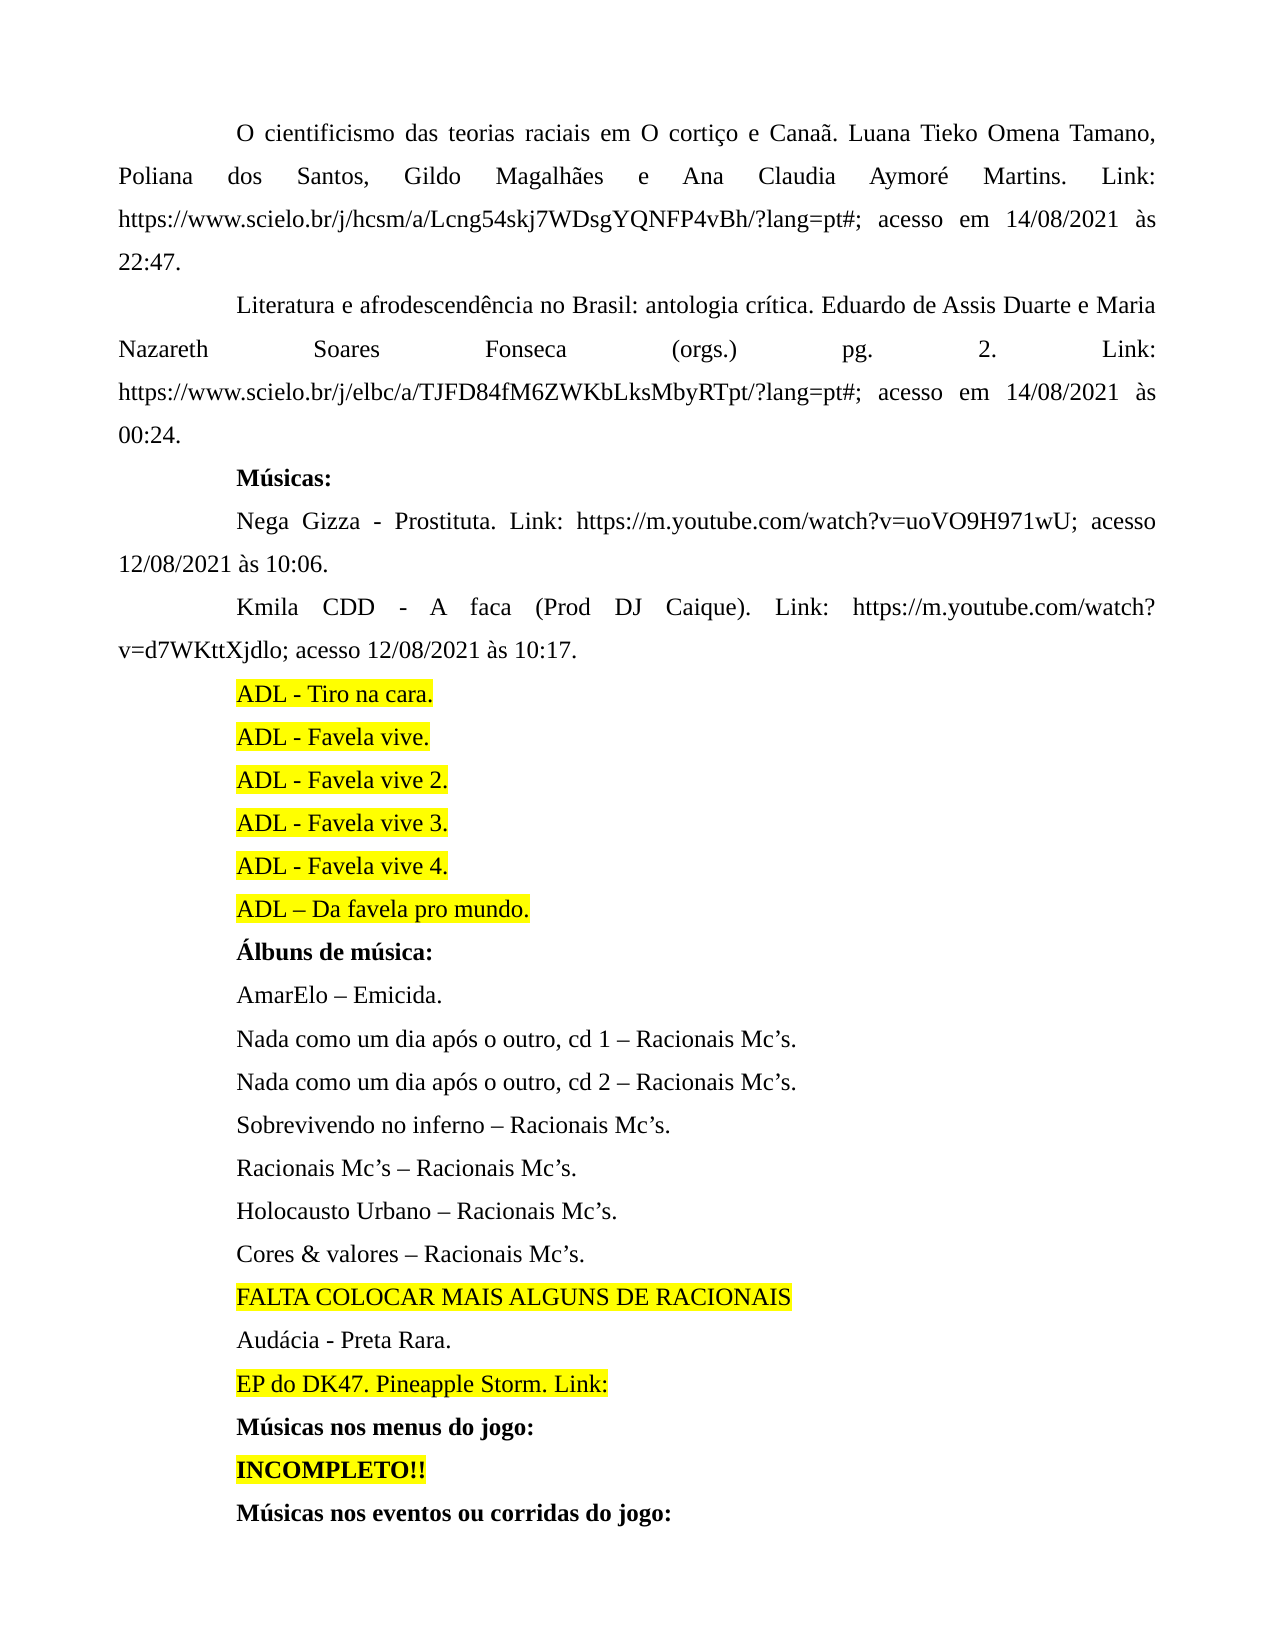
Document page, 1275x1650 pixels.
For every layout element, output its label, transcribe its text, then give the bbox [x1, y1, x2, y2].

text ADL - Tiro na cara. [118, 679, 1157, 707]
text Nega Gizza - Prostituta. Link: https://m.youtube.com/watch?v=uoVO9H971wU; acesso 12/08/2021 às 10:06. [118, 506, 1157, 578]
text Audácia - Preta Rara. [118, 1326, 1157, 1354]
text Nada como um dia após o outro, cd 1 – Racionais Mc’s. [118, 1024, 1157, 1052]
text Racionais Mc’s – Racionais Mc’s. [118, 1153, 1157, 1182]
text ADL – Da favela pro mundo. [118, 894, 1157, 923]
text ADL - Favela vive. [118, 722, 1157, 751]
text Álbuns de música: [118, 937, 1157, 966]
text O cientificismo das teorias raciais em O cortiço e Canaã. Luana Tieko Omena Tamano, Poliana dos Santos, Gildo Magalhães e Ana Claudia Aymoré Martins. Link: https://www.scielo.br/j/hcsm/a/Lcng54skj7WDsgYQNFP4vBh/?lang=pt#; acesso em 14/08/2021 às 22:47. [118, 118, 1157, 276]
text ADL - Favela vive 4. [118, 851, 1157, 880]
text EP do DK47. Pineapple Storm. Link: [118, 1369, 1157, 1397]
text Cores & valores – Racionais Mc’s. [118, 1239, 1157, 1268]
text Literatura e afrodescendência no Brasil: antologia crítica. Eduardo de Assis Duarte e Maria Nazareth Soares Fonseca (orgs.) pg. 2. Link: https://www.scielo.br/j/elbc/a/TJFD84fM6ZWKbLksMbyRTpt/?lang=pt#; acesso em 14/08/2021 às 00:24. [118, 291, 1157, 449]
text AmarElo – Emicida. [118, 981, 1157, 1009]
text Músicas nos eventos ou corridas do jogo: [118, 1498, 1157, 1527]
text Nada como um dia após o outro, cd 2 – Racionais Mc’s. [118, 1067, 1157, 1096]
text Sobrevivendo no inferno – Racionais Mc’s. [118, 1110, 1157, 1139]
text Holocausto Urbano – Racionais Mc’s. [118, 1196, 1157, 1225]
text ADL - Favela vive 3. [118, 808, 1157, 837]
text FALTA COLOCAR MAIS ALGUNS DE RACIONAIS [118, 1282, 1157, 1311]
text Kmila CDD - A faca (Prod DJ Caique). Link: https://m.youtube.com/watch?v=d7WKttXjdlo; acesso 12/08/2021 às 10:17. [118, 592, 1157, 664]
text ADL - Favela vive 2. [118, 765, 1157, 794]
text INCOMPLETO!! [118, 1455, 1157, 1484]
text Músicas: [118, 463, 1157, 492]
text Músicas nos menus do jogo: [118, 1412, 1157, 1441]
